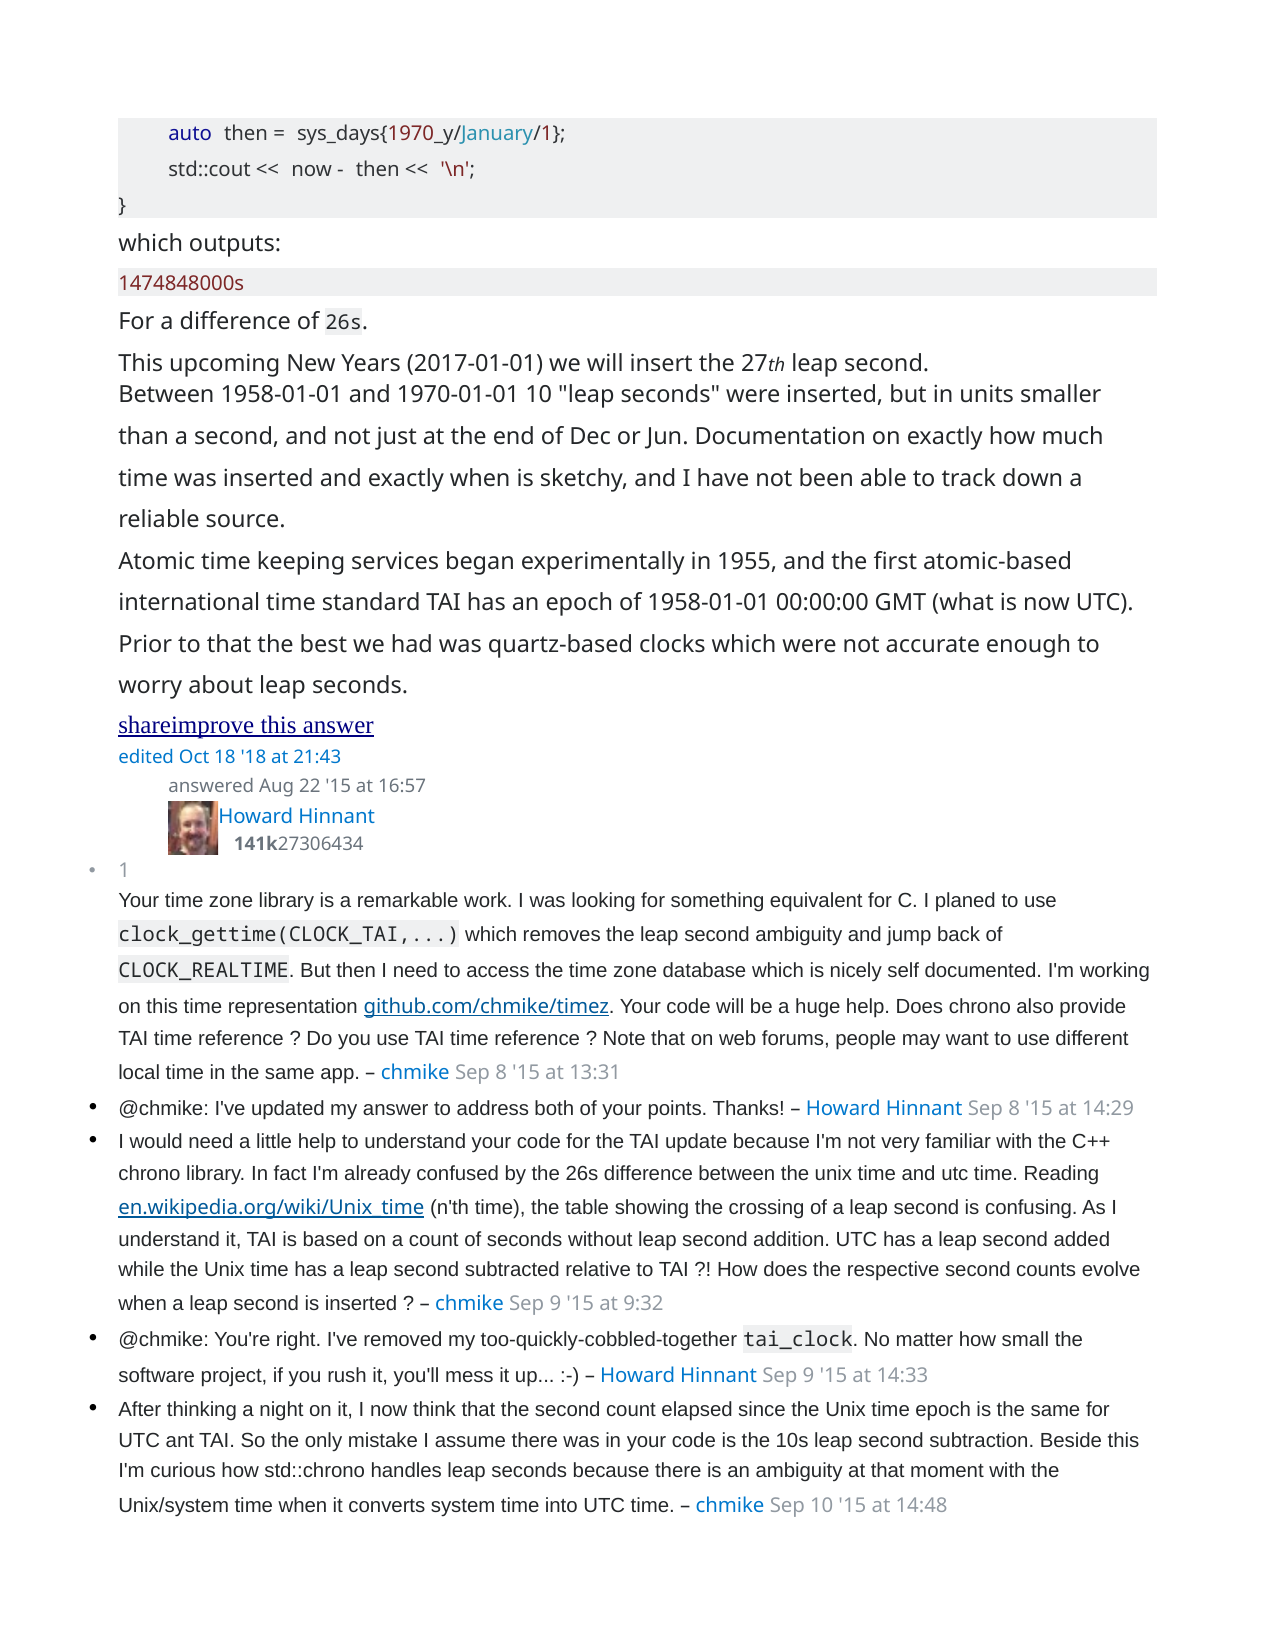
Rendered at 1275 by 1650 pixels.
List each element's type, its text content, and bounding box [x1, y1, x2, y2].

text 141k27306434 [134, 829, 1152, 856]
text 1474848000s [118, 268, 1157, 296]
text This upcoming New Years (2017-01-01) we will insert the 27th leap second. [118, 346, 1157, 378]
text answered Aug 22 '15 at 16:57 [118, 773, 1157, 823]
text Atomic time keeping services began experimentally in 1955, and the first atomic-based international time standard TAI has an epoch of 1958-01-01 00:00:00 GMT (what is now UTC). Prior to that the best we had was quartz-based clocks which were not accurate enough to worry about leap seconds. [118, 544, 1157, 701]
text For a difference of 26s. [118, 304, 1157, 336]
text which outputs: [118, 227, 1157, 259]
list @chmike: I've updated my answer to address both of your points. Thanks! – Howard Hinnant Sep 8 '15 at 14:29 [118, 1093, 1157, 1121]
text auto then = sys_days{1970_y/January/1}; [118, 118, 1157, 146]
text Between 1958-01-01 and 1970-01-01 10 "leap seconds" were inserted, but in units smaller than a second, and not just at the end of Dec or Jun. Documentation on exactly how much time was inserted and exactly when is sketchy, and I have not been able to track down a reliable source. [118, 378, 1157, 534]
list Your time zone library is a remarkable work. I was looking for something equivalent for C. I planed to use clock_gettime(CLOCK_TAI,...) which removes the leap second ambiguity and jump back of CLOCK_REALTIME. But then I need to access the time zone database which is nicely self documented. I'm working on this time representation github.com/chmike/timez. Your code will be a huge help. Does chrono also provide TAI time reference ? Do you use TAI time reference ? Note that on web forums, people may want to use different local time in the same app. – chmike Sep 8 '15 at 13:31 [118, 888, 1157, 1085]
text } [118, 191, 1157, 218]
list After thinking a night on it, I now think that the second count elapsed since the Unix time epoch is the same for UTC ant TAI. So the only mistake I assume there was in your code is the 10s leap second subtraction. Beside this I'm curious how std::chrono handles leap seconds because there is an ambiguity at that moment with the Unix/system time when it converts system time into UTC time. – chmike Sep 10 '15 at 14:48 [118, 1397, 1157, 1518]
text shareimprove this answer [118, 710, 1157, 739]
list I would need a little help to understand your code for the TAI update because I'm not very familiar with the C++ chrono library. In fact I'm already confused by the 26s difference between the unix time and utc time. Reading en.wikipedia.org/wiki/Unix_time (n'th time), the table showing the crossing of a leap second is confusing. As I understand it, TAI is based on a count of seconds without leap second addition. UTC has a leap second added while the Unix time has a leap second subtracted relative to TAI ?! How does the respective second counts evolve when a leap second is inserted ? – chmike Sep 9 '15 at 9:32 [118, 1129, 1157, 1317]
text std::cout << now - then << '\n'; [118, 154, 1157, 182]
list 1 [118, 856, 1157, 884]
picture [168, 801, 219, 855]
text Howard Hinnant [219, 802, 1157, 829]
list @chmike: You're right. I've removed my too-quickly-cobbled-together tai_clock. No matter how small the software project, if you rush it, you'll mess it up... :-) – Howard Hinnant Sep 9 '15 at 14:33 [118, 1325, 1157, 1389]
text edited Oct 18 '18 at 21:43 [118, 743, 1157, 769]
